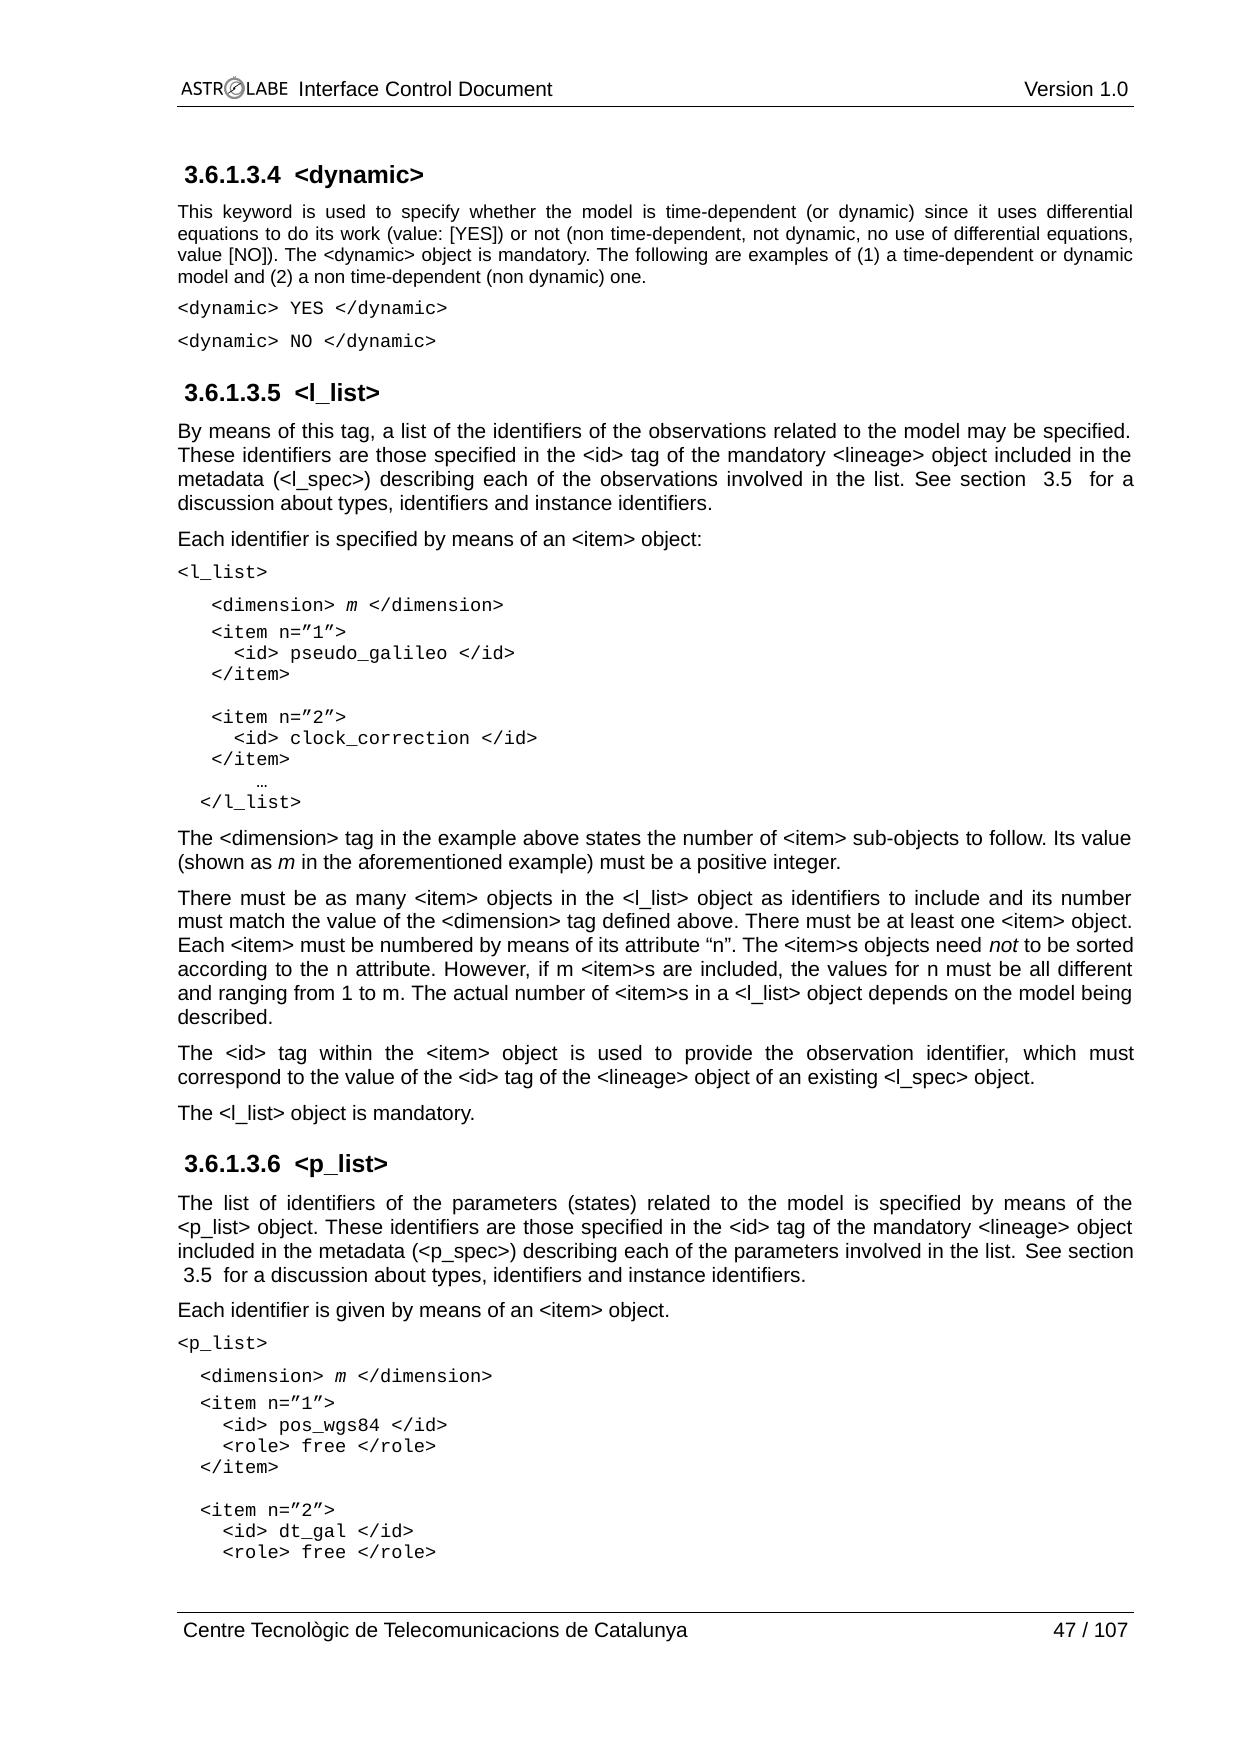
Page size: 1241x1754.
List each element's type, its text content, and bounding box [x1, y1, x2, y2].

text <item n=”1”> [177, 623, 1134, 644]
text <role> free </role> [177, 1437, 1134, 1458]
text <item n=”1”> [177, 1394, 1134, 1415]
text </item> [177, 750, 1134, 771]
text <dimension> m </dimension> [177, 1367, 1134, 1388]
text Each identifier is specified by means of an <item> object: [177, 527, 1134, 551]
subtitle <dynamic> [177, 160, 1134, 188]
text … [177, 771, 1134, 793]
text <id> clock_correction </id> [177, 729, 1134, 750]
text Each identifier is given by means of an <item> object. [177, 1298, 1134, 1322]
text <p_list> [177, 1334, 1134, 1355]
text <id> dt_gal </id> [177, 1522, 1134, 1543]
text <l_list> [177, 562, 1134, 584]
text <id> pseudo_galileo </id> [177, 644, 1134, 665]
text <dynamic> NO </dynamic> [177, 332, 1134, 353]
text The <dimension> tag in the example above states the number of <item> sub-objects to follow. Its value (shown as m in the aforementioned example) must be a positive integer. [177, 826, 1134, 874]
text </l_list> [177, 793, 1134, 814]
text The list of identifiers of the parameters (states) related to the model is specified by means of the <p_list> object. These identifiers are those specified in the <id> tag of the mandatory <lineage> object included in the metadata (<p_spec>) describing each of the parameters involved in the list. See section 3.5 for a discussion about types, identifiers and instance identifiers. [177, 1191, 1134, 1286]
text <item n=”2”> [177, 1500, 1134, 1522]
text <dynamic> YES </dynamic> [177, 299, 1134, 320]
subtitle <p_list> [177, 1149, 1134, 1178]
text This keyword is used to specify whether the model is time-dependent (or dynamic) since it uses differential equations to do its work (value: [YES]) or not (non time-dependent, not dynamic, no use of differential equations, value [NO]). The <dynamic> object is mandatory. The following are examples of (1) a time-dependent or dynamic model and (2) a non time-dependent (non dynamic) one. [177, 201, 1134, 287]
subtitle <l_list> [177, 378, 1134, 407]
picture [181, 76, 288, 99]
text <id> pos_wgs84 </id> [177, 1415, 1134, 1437]
text </item> [177, 1458, 1134, 1479]
text </item> [177, 665, 1134, 686]
text <dimension> m </dimension> [177, 596, 1134, 617]
text The <l_list> object is mandatory. [177, 1101, 1134, 1124]
text <role> free </role> [177, 1543, 1134, 1564]
text There must be as many <item> objects in the <l_list> object as identifiers to include and its number must match the value of the <dimension> tag defined above. There must be at least one <item> object. Each <item> must be numbered by means of its attribute “n”. The <item>s objects need not to be sorted according to the n attribute. However, if m <item>s are included, the values for n must be all different and ranging from 1 to m. The actual number of <item>s in a <l_list> object depends on the model being described. [177, 885, 1134, 1029]
text <item n=”2”> [177, 708, 1134, 729]
text By means of this tag, a list of the identifiers of the observations related to the model may be specified. These identifiers are those specified in the <id> tag of the mandatory <lineage> object included in the metadata (<l_spec>) describing each of the observations involved in the list. See section 3.5 for a discussion about types, identifiers and instance identifiers. [177, 419, 1134, 515]
text The <id> tag within the <item> object is used to provide the observation identifier, which must correspond to the value of the <id> tag of the <lineage> object of an existing <l_spec> object. [177, 1041, 1134, 1089]
